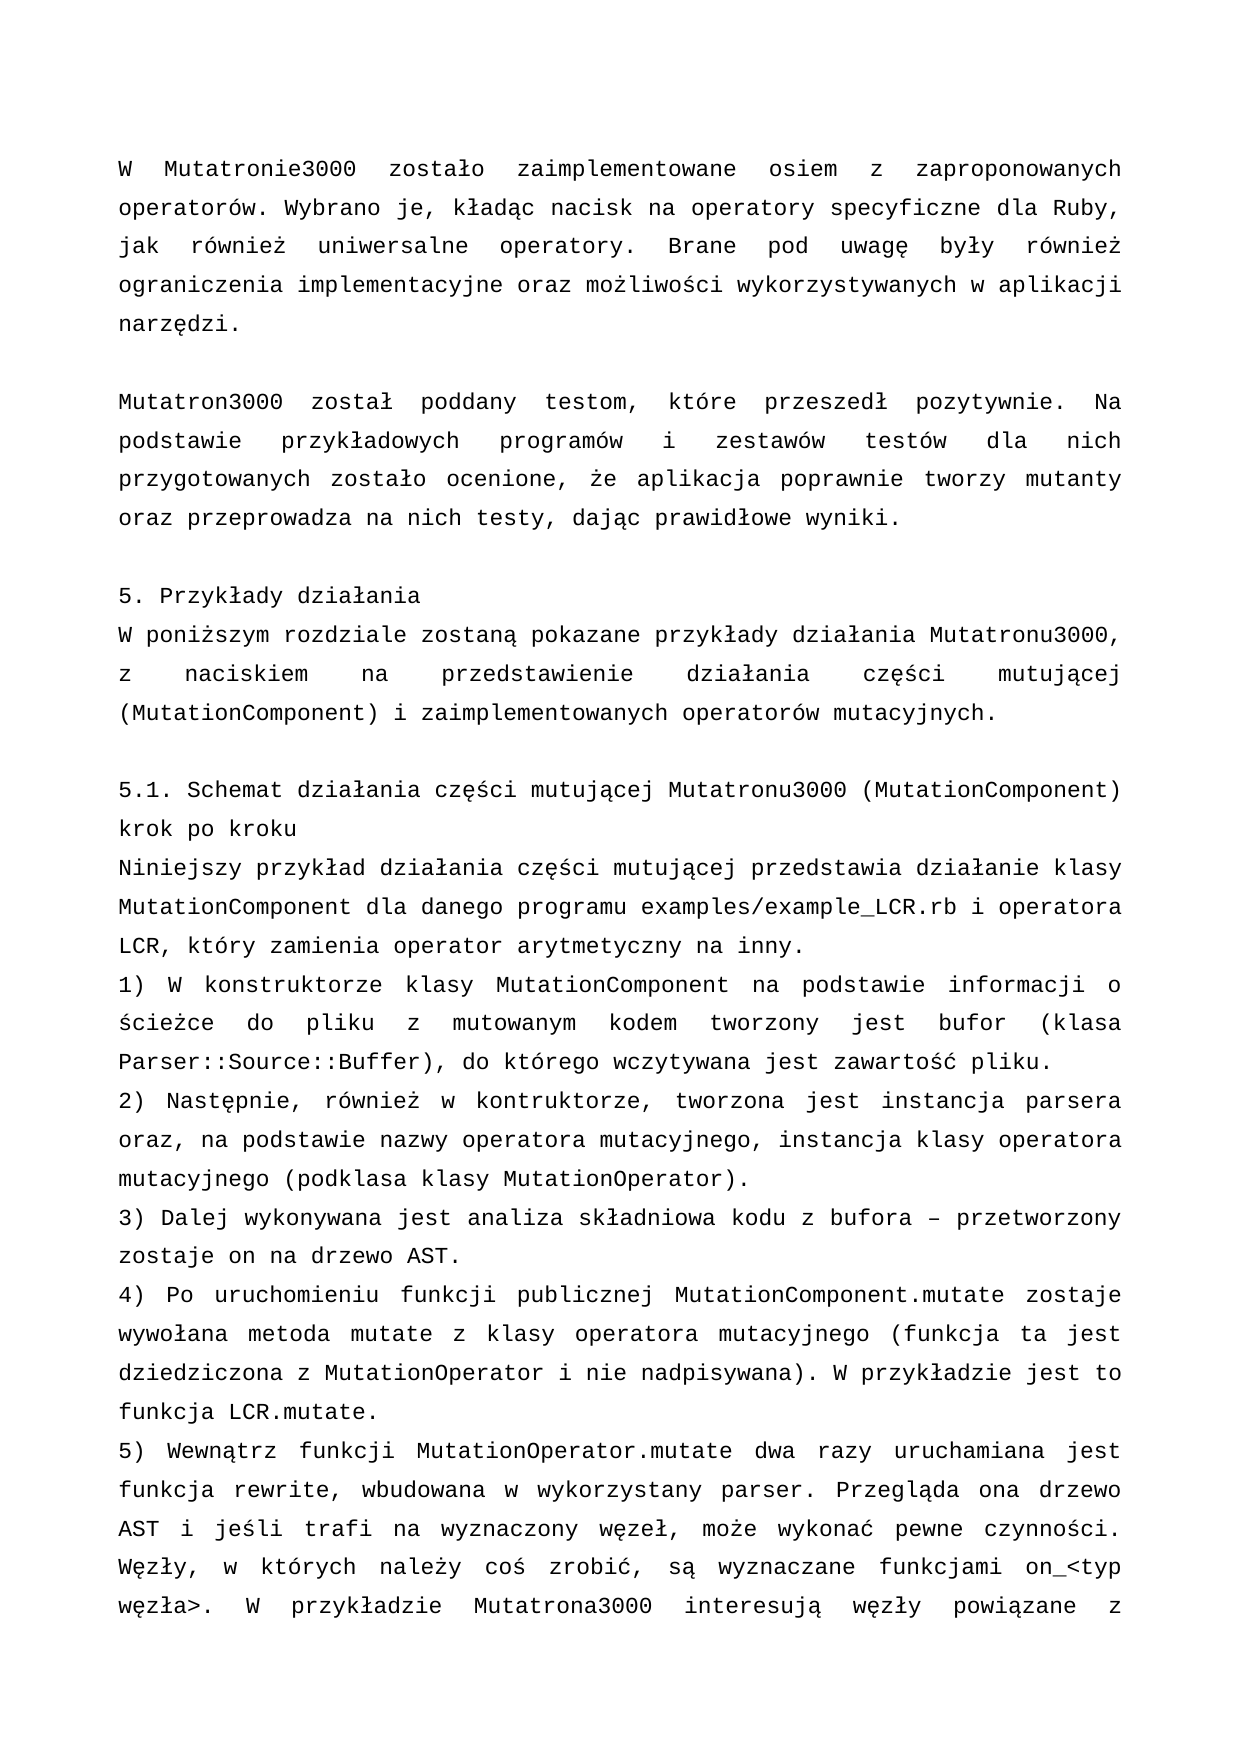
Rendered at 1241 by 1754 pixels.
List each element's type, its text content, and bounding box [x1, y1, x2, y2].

text 1) W konstruktorze klasy MutationComponent na podstawie informacji o ścieżce do pliku z mutowanym kodem tworzony jest bufor (klasa Parser::Source::Buffer), do którego wczytywana jest zawartość pliku. [118, 973, 1122, 1077]
text 5. Przykłady działania [118, 584, 1122, 610]
text W Mutatronie3000 zostało zaimplementowane osiem z zaproponowanych operatorów. Wybrano je, kładąc nacisk na operatory specyficzne dla Ruby, jak również uniwersalne operatory. Brane pod uwagę były również ograniczenia implementacyjne oraz możliwości wykorzystywanych w aplikacji narzędzi. [118, 157, 1122, 338]
text 2) Następnie, również w kontruktorze, tworzona jest instancja parsera oraz, na podstawie nazwy operatora mutacyjnego, instancja klasy operatora mutacyjnego (podklasa klasy MutationOperator). [118, 1089, 1122, 1193]
text 5.1. Schemat działania części mutującej Mutatronu3000 (MutationComponent) [118, 779, 1122, 804]
text 5) Wewnątrz funkcji MutationOperator.mutate dwa razy uruchamiana jest funkcja rewrite, wbudowana w wykorzystany parser. Przegląda ona drzewo AST i jeśli trafi na wyznaczony węzeł, może wykonać pewne czynności. Węzły, w których należy coś zrobić, są wyznaczane funkcjami on_<typ węzła>. W przykładzie Mutatrona3000 interesują węzły powiązane z [118, 1439, 1122, 1621]
text Mutatron3000 został poddany testom, które przeszedł pozytywnie. Na podstawie przykładowych programów i zestawów testów dla nich przygotowanych zostało ocenione, że aplikacja poprawnie tworzy mutanty oraz przeprowadza na nich testy, dając prawidłowe wyniki. [118, 390, 1122, 533]
text W poniższym rozdziale zostaną pokazane przykłady działania Mutatronu3000, z naciskiem na przedstawienie działania części mutującej (MutationComponent) i zaimplementowanych operatorów mutacyjnych. [118, 623, 1122, 727]
text Niniejszy przykład działania części mutującej przedstawia działanie klasy MutationComponent dla danego programu examples/example_LCR.rb i operatora LCR, który zamienia operator arytmetyczny na inny. [118, 856, 1122, 960]
text krok po kroku [118, 817, 1122, 843]
text 3) Dalej wykonywana jest analiza składniowa kodu z bufora – przetworzony zostaje on na drzewo AST. [118, 1206, 1122, 1271]
text 4) Po uruchomieniu funkcji publicznej MutationComponent.mutate zostaje wywołana metoda mutate z klasy operatora mutacyjnego (funkcja ta jest dziedziczona z MutationOperator i nie nadpisywana). W przykładzie jest to funkcja LCR.mutate. [118, 1284, 1122, 1426]
